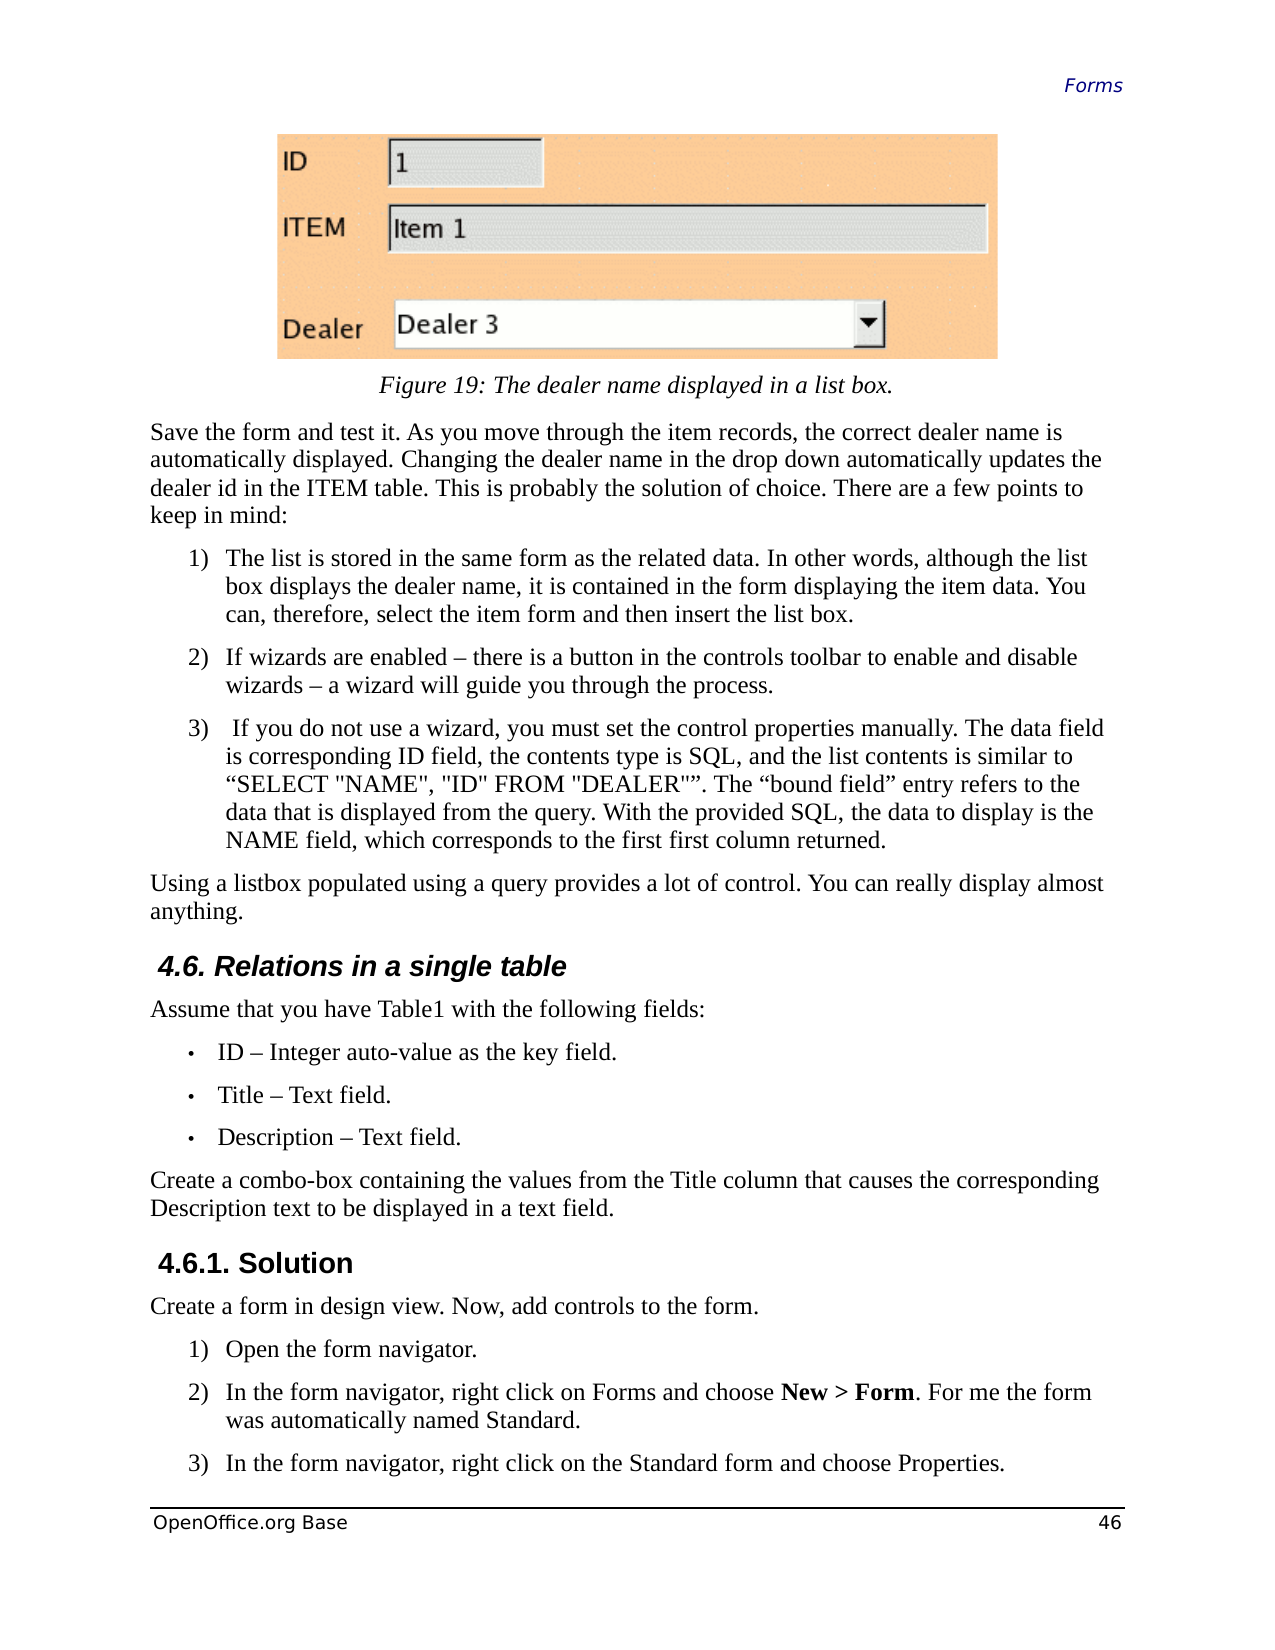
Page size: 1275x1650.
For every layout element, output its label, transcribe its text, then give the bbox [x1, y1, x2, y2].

text Assume that you have Table1 with the following fields: [150, 995, 1125, 1023]
list If wizards are enabled – there is a button in the controls toolbar to enable and disable wizards – a wizard will guide you through the process. [188, 643, 1125, 699]
text Create a combo-box containing the values from the Title column that causes the corresponding Description text to be displayed in a text field. [150, 1166, 1125, 1222]
list If you do not use a wizard, you must set the control properties manually. The data field is corresponding ID field, the contents type is SQL, and the list contents is similar to “SELECT "NAME", "ID" FROM "DEALER"”. The “bound field” entry refers to the data that is displayed from the query. With the provided SQL, the data to display is the NAME field, which corresponds to the first first column returned. [188, 714, 1125, 854]
list Open the form navigator. [188, 1335, 1125, 1363]
text Save the form and test it. As you move through the item records, the correct dealer name is automatically displayed. Changing the dealer name in the drop down automatically updates the dealer id in the ITEM table. This is probably the solution of choice. There are a few points to keep in mind: [150, 417, 1125, 529]
list ID – Integer auto-value as the key field. [188, 1038, 1125, 1066]
list Description – Text field. [188, 1123, 1125, 1151]
text Figure 19: The dealer name displayed in a list box. [277, 359, 998, 399]
text Using a listbox populated using a query provides a lot of control. You can really display almost anything. [150, 869, 1125, 925]
subtitle Relations in a single table [150, 950, 1125, 982]
list In the form navigator, right click on Forms and choose New > Form. For me the form was automatically named Standard. [188, 1378, 1125, 1434]
text Create a form in design view. Now, add controls to the form. [150, 1292, 1125, 1320]
list In the form navigator, right click on the Standard form and choose Properties. [188, 1449, 1125, 1477]
picture [277, 134, 998, 359]
list Title – Text field. [188, 1081, 1125, 1108]
list The list is stored in the same form as the related data. In other words, although the list box displays the dealer name, it is contained in the form displaying the item data. You can, therefore, select the item form and then insert the list box. [188, 544, 1125, 628]
subtitle Solution [150, 1247, 1125, 1280]
